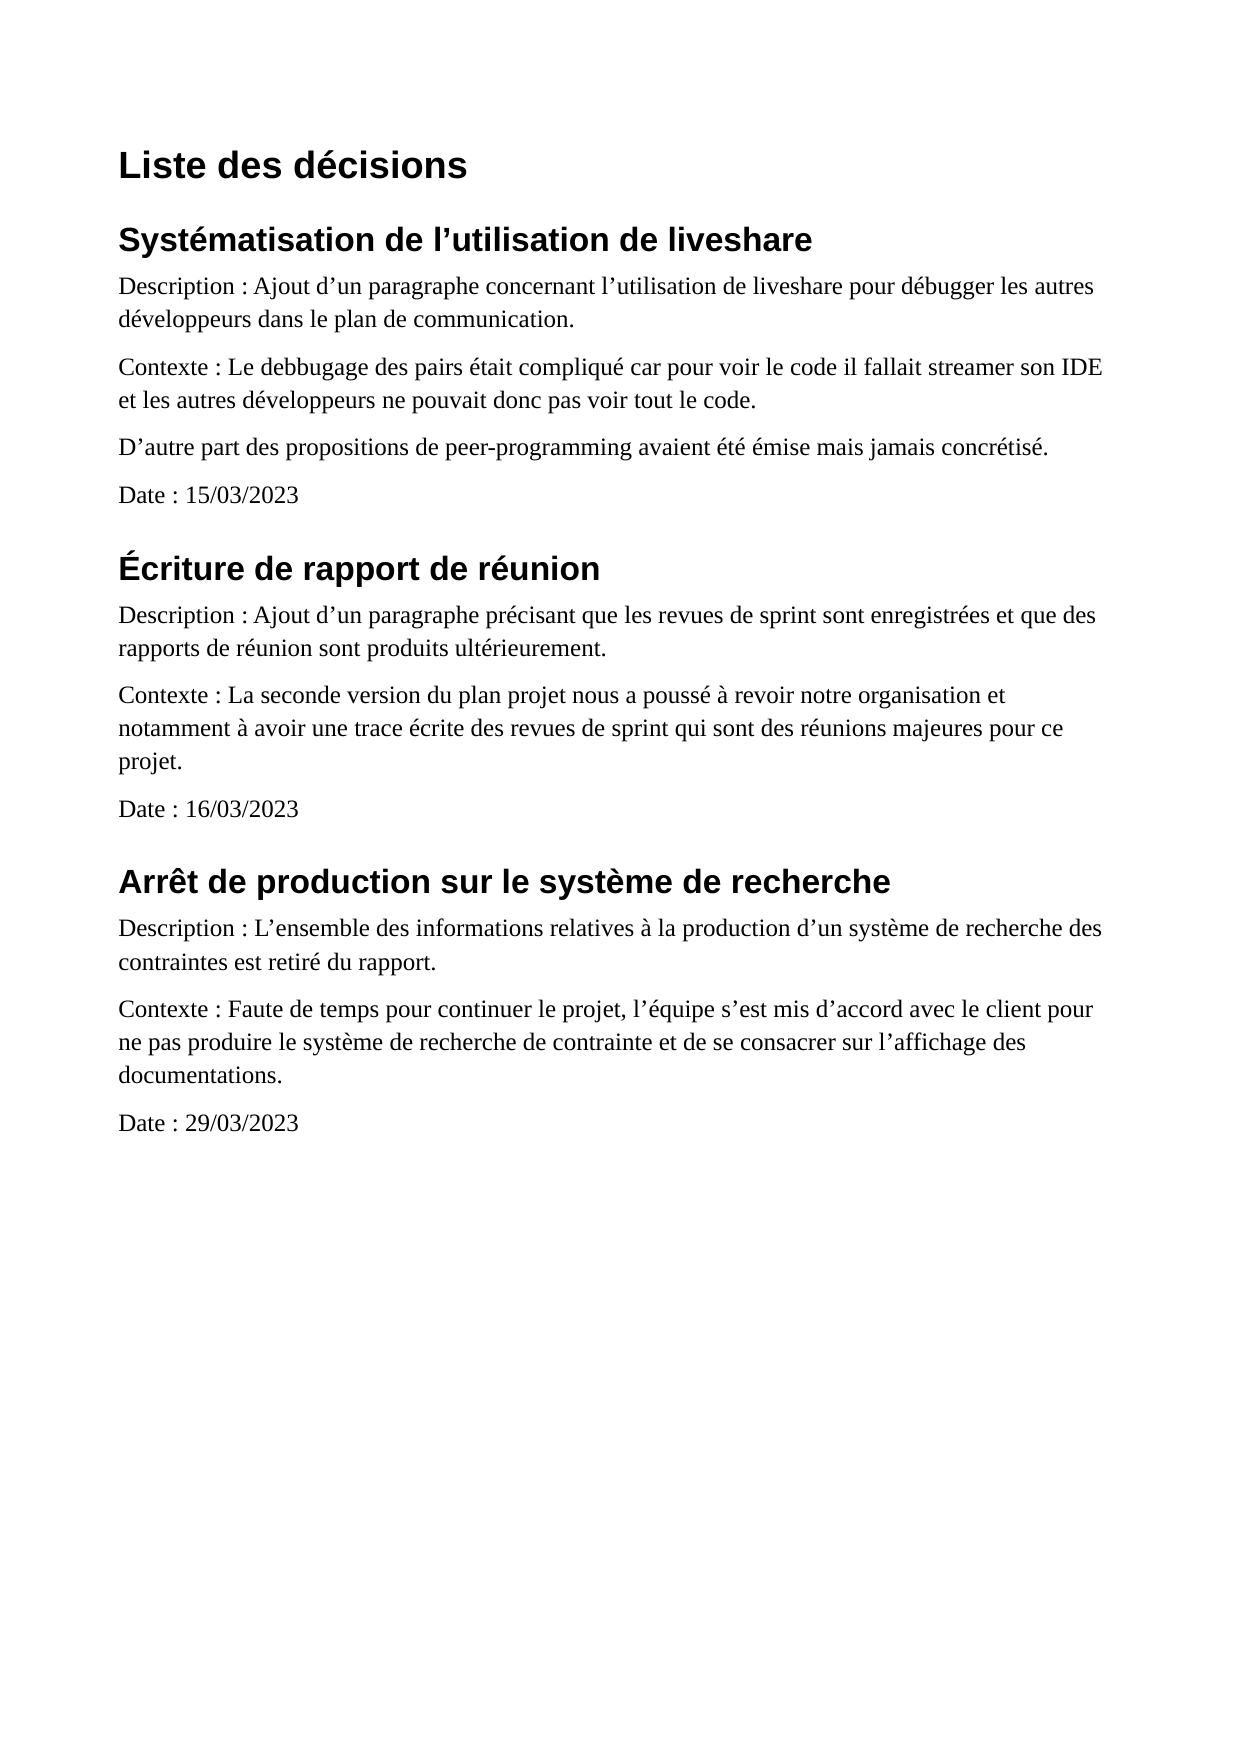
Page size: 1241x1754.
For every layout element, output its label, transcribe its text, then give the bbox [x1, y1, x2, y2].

subtitle Systématisation de l’utilisation de liveshare [118, 220, 1122, 259]
text D’autre part des propositions de peer-programming avaient été émise mais jamais concrétisé. [118, 432, 1122, 461]
text Description : Ajout d’un paragraphe concernant l’utilisation de liveshare pour débugger les autres développeurs dans le plan de communication. [118, 271, 1122, 333]
subtitle Arrêt de production sur le système de recherche [118, 862, 1122, 901]
text Contexte : La seconde version du plan projet nous a poussé à revoir notre organisation et notamment à avoir une trace écrite des revues de sprint qui sont des réunions majeures pour ce projet. [118, 680, 1122, 775]
text Date : 29/03/2023 [118, 1108, 1122, 1137]
text Description : Ajout d’un paragraphe précisant que les revues de sprint sont enregistrées et que des rapports de réunion sont produits ultérieurement. [118, 600, 1122, 661]
text Date : 16/03/2023 [118, 794, 1122, 823]
subtitle Liste des décisions [118, 143, 1122, 187]
text Date : 15/03/2023 [118, 480, 1122, 509]
text Description : L’ensemble des informations relatives à la production d’un système de recherche des contraintes est retiré du rapport. [118, 913, 1122, 975]
subtitle Écriture de rapport de réunion [118, 548, 1122, 587]
text Contexte : Le debbugage des pairs était compliqué car pour voir le code il fallait streamer son IDE et les autres développeurs ne pouvait donc pas voir tout le code. [118, 352, 1122, 414]
text Contexte : Faute de temps pour continuer le projet, l’équipe s’est mis d’accord avec le client pour ne pas produire le système de recherche de contrainte et de se consacrer sur l’affichage des documentations. [118, 994, 1122, 1089]
